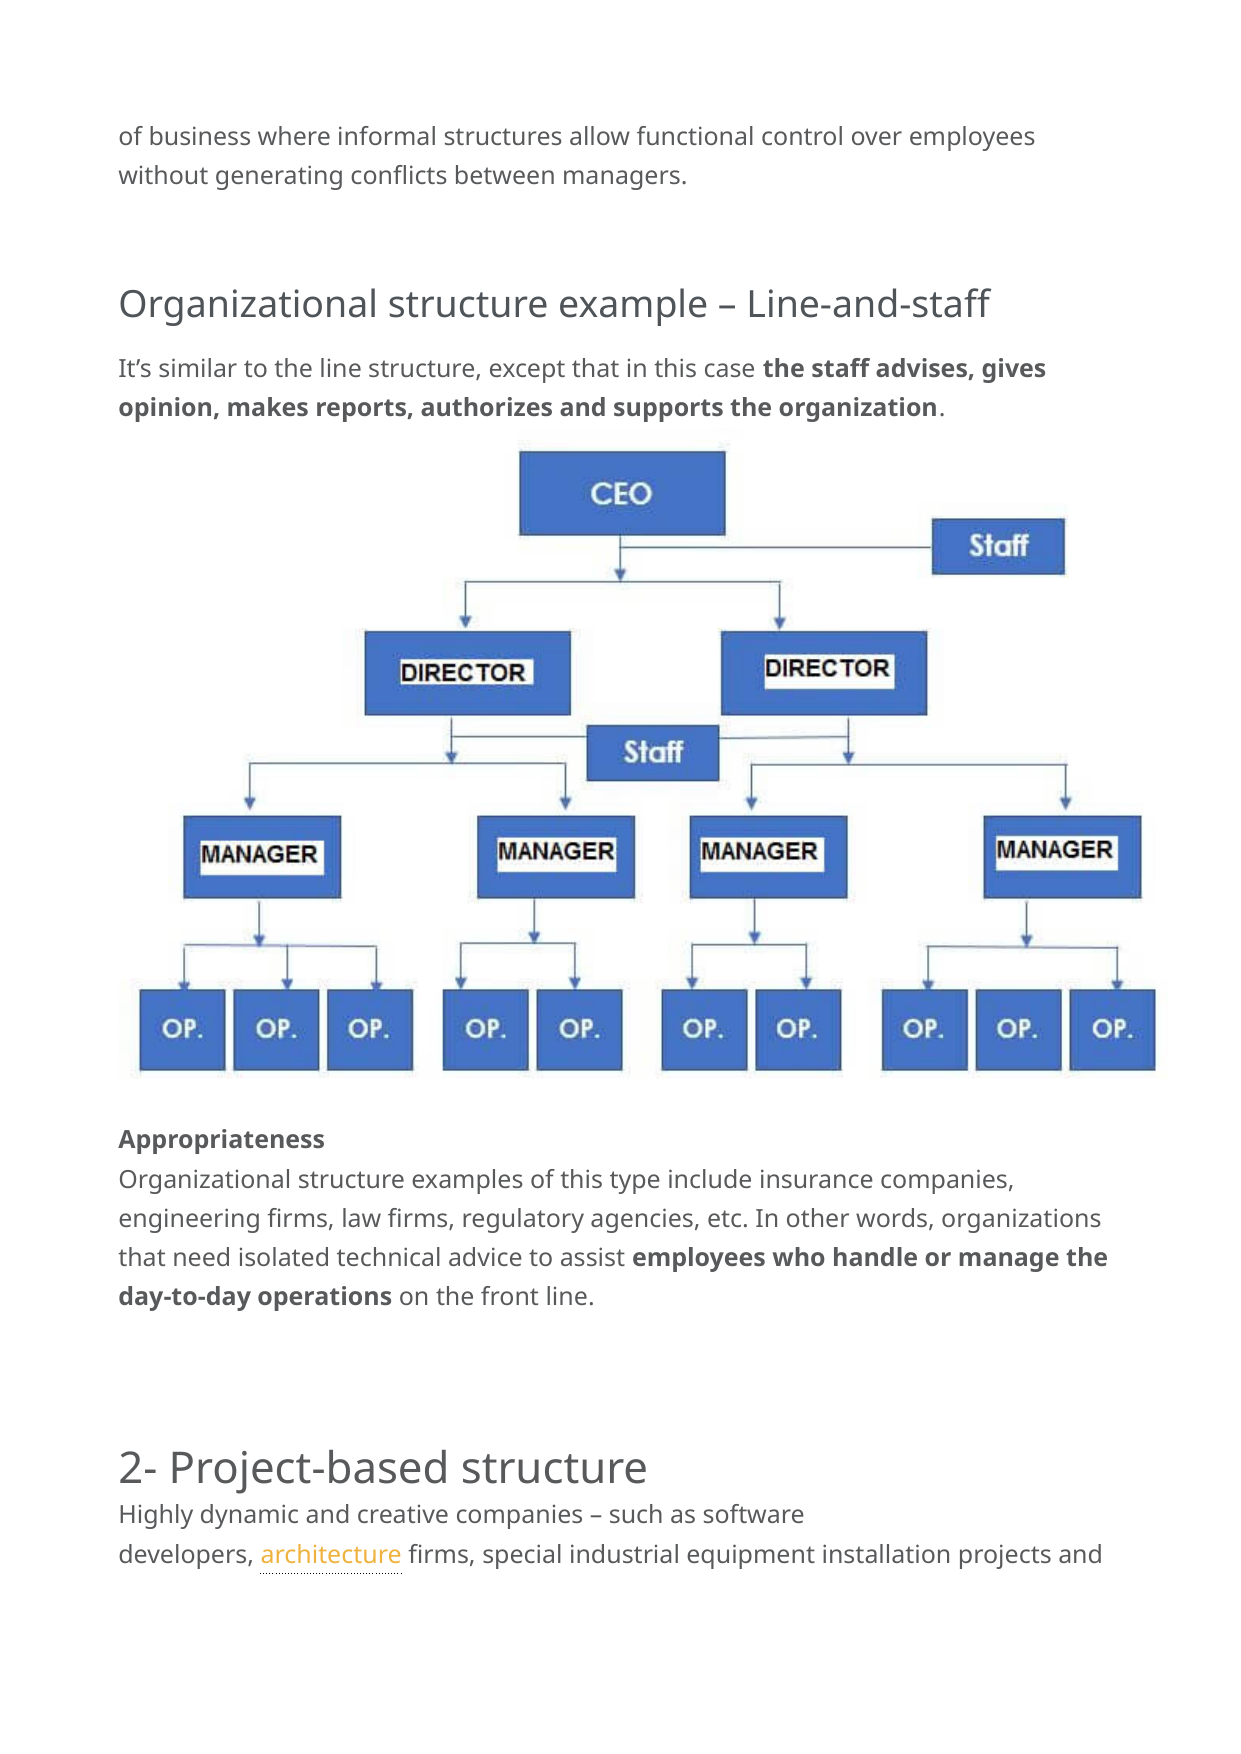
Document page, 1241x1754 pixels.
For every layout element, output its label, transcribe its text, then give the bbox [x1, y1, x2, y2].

text Organizational structure example – Line-and-staff [118, 277, 1122, 328]
text It’s similar to the line structure, except that in this case the staff advises, gives opinion, makes reports, authorizes and supports the organization. [118, 350, 1122, 423]
text Appropriateness [118, 1122, 1122, 1156]
picture [118, 428, 1173, 1085]
subtitle 2- Project-based structure [118, 1437, 1122, 1497]
text Highly dynamic and creative companies – such as software developers, architecture firms, special industrial equipment installation projects and [118, 1497, 1122, 1573]
text Organizational structure examples of this type include insurance companies, engineering firms, law firms, regulatory agencies, etc. In other words, organizations that need isolated technical advice to assist employees who handle or manage the day-to-day operations on the front line. [118, 1161, 1122, 1313]
text of business where informal structures allow functional control over employees without generating conflicts between managers. [118, 118, 1122, 191]
